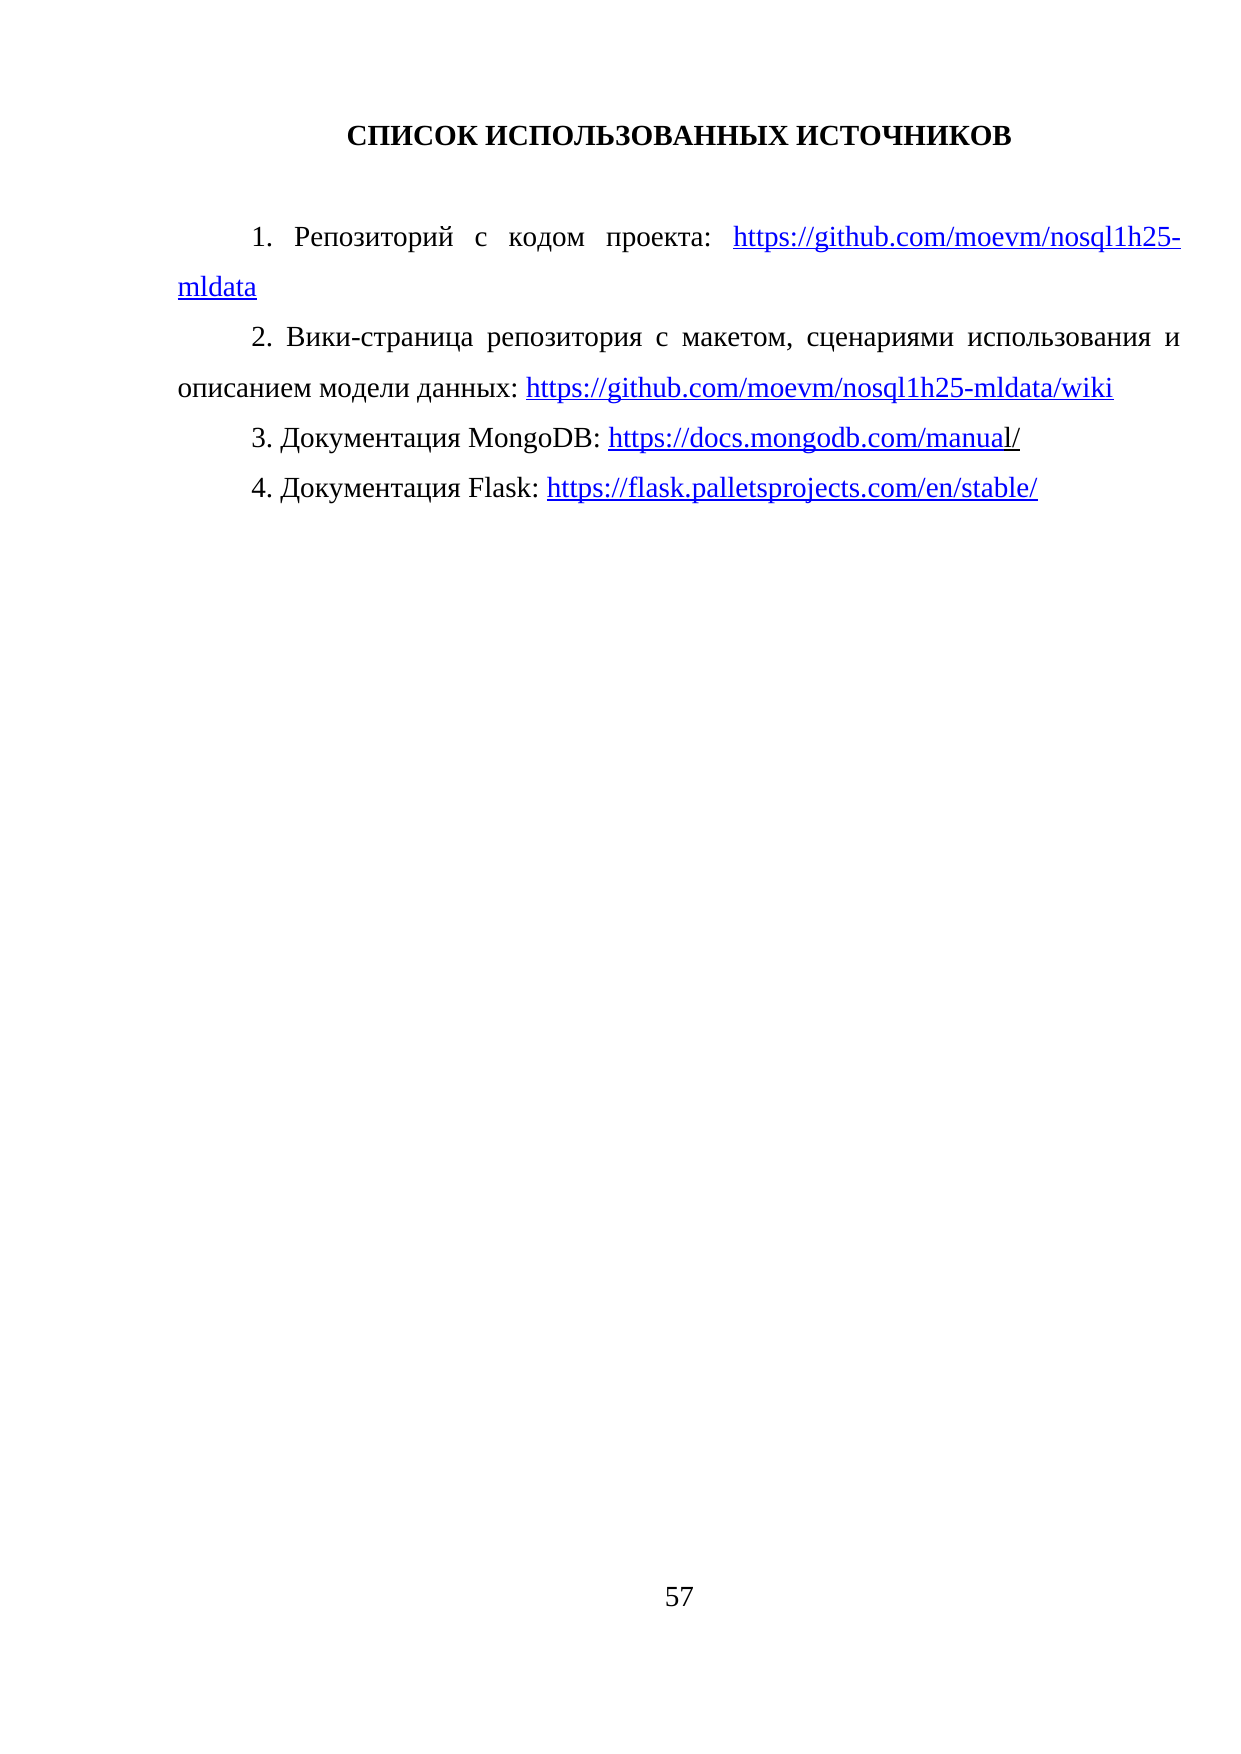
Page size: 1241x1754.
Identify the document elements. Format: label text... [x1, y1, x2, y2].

text 2. Вики-страница репозитория с макетом, сценариями использования и описанием модели данных: https://github.com/moevm/nosql1h25-mldata/wiki [177, 319, 1181, 403]
text 4. Документация Flask: https://flask.palletsprojects.com/en/stable/ [177, 470, 1181, 504]
text 1. Репозиторий с кодом проекта: https://github.com/moevm/nosql1h25-mldata [177, 219, 1181, 303]
text 3. Документация MongoDB: https://docs.mongodb.com/manual/ [177, 420, 1181, 453]
text список использованных источников [177, 118, 1181, 152]
